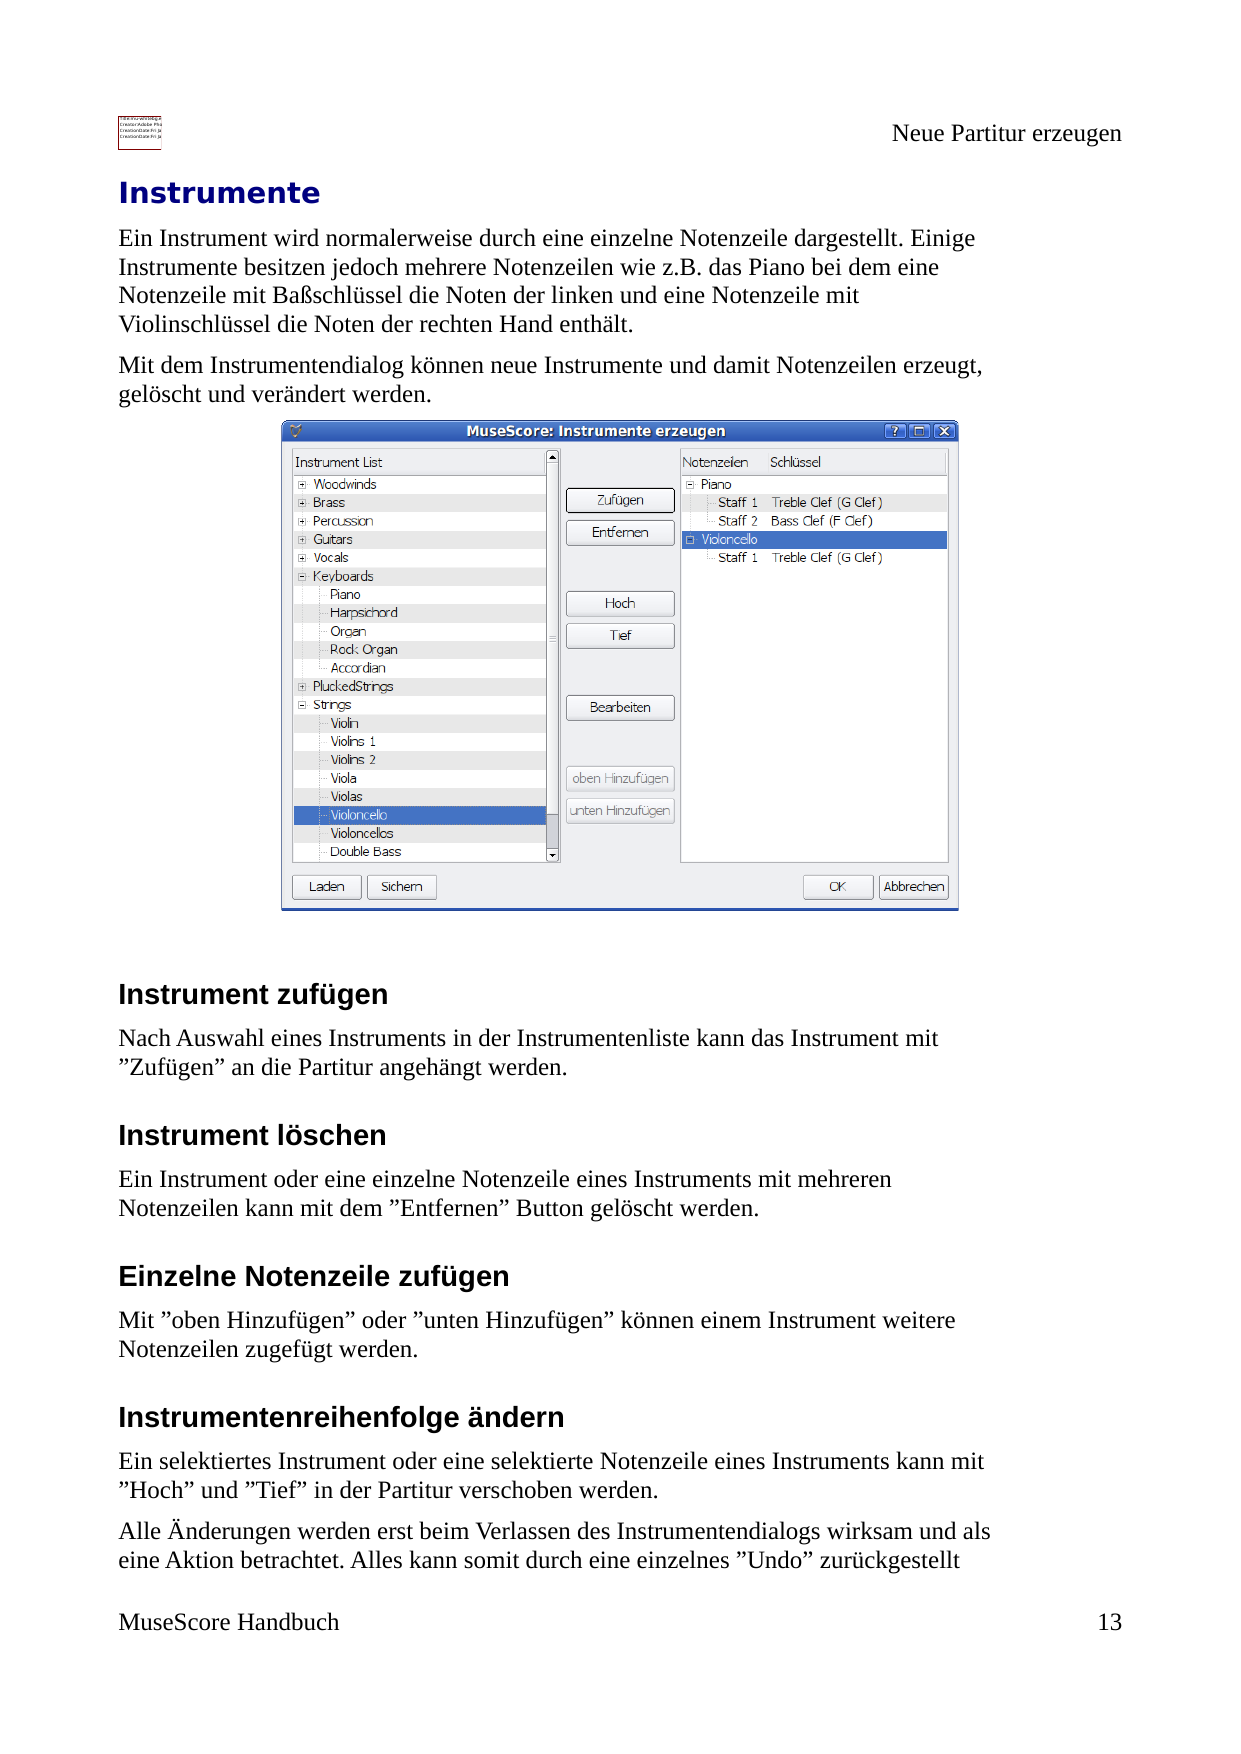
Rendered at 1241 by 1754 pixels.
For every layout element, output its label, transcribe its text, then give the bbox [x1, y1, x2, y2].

text Ein Instrument oder eine einzelne Notenzeile eines Instruments mit mehreren Notenzeilen kann mit dem ”Entfernen” Button gelöscht werden. [118, 1164, 1004, 1222]
text Mit ”oben Hinzufügen” oder ”unten Hinzufügen” können einem Instrument weitere Notenzeilen zugefügt werden. [118, 1305, 1004, 1363]
subtitle Instrumente [118, 176, 1122, 210]
text Ein selektiertes Instrument oder eine selektierte Notenzeile eines Instruments kann mit ”Hoch” und ”Tief” in der Partitur verschoben werden. [118, 1446, 1004, 1504]
text Ein Instrument wird normalerweise durch eine einzelne Notenzeile dargestellt. Einige Instrumente besitzen jedoch mehrere Notenzeilen wie z.B. das Piano bei dem eine Notenzeile mit Baßschlüssel die Noten der linken und eine Notenzeile mit Violinschlüssel die Noten der rechten Hand enthält. [118, 223, 1004, 338]
text Nach Auswahl eines Instruments in der Instrumentenliste kann das Instrument mit ”Zufügen” an die Partitur angehängt werden. [118, 1023, 1004, 1081]
subtitle Instrumentenreihenfolge ändern [118, 1400, 1122, 1434]
text Alle Änderungen werden erst beim Verlassen des Instrumentendialogs wirksam und als eine Aktion betrachtet. Alles kann somit durch eine einzelnes ”Undo” zurückgestellt [118, 1516, 1004, 1574]
subtitle Instrument löschen [118, 1118, 1122, 1152]
subtitle Einzelne Notenzeile zufügen [118, 1259, 1122, 1293]
picture [281, 420, 959, 911]
subtitle Instrument zufügen [118, 977, 1122, 1011]
text Mit dem Instrumentendialog können neue Instrumente und damit Notenzeilen erzeugt, gelöscht und verändert werden. [118, 350, 1004, 408]
